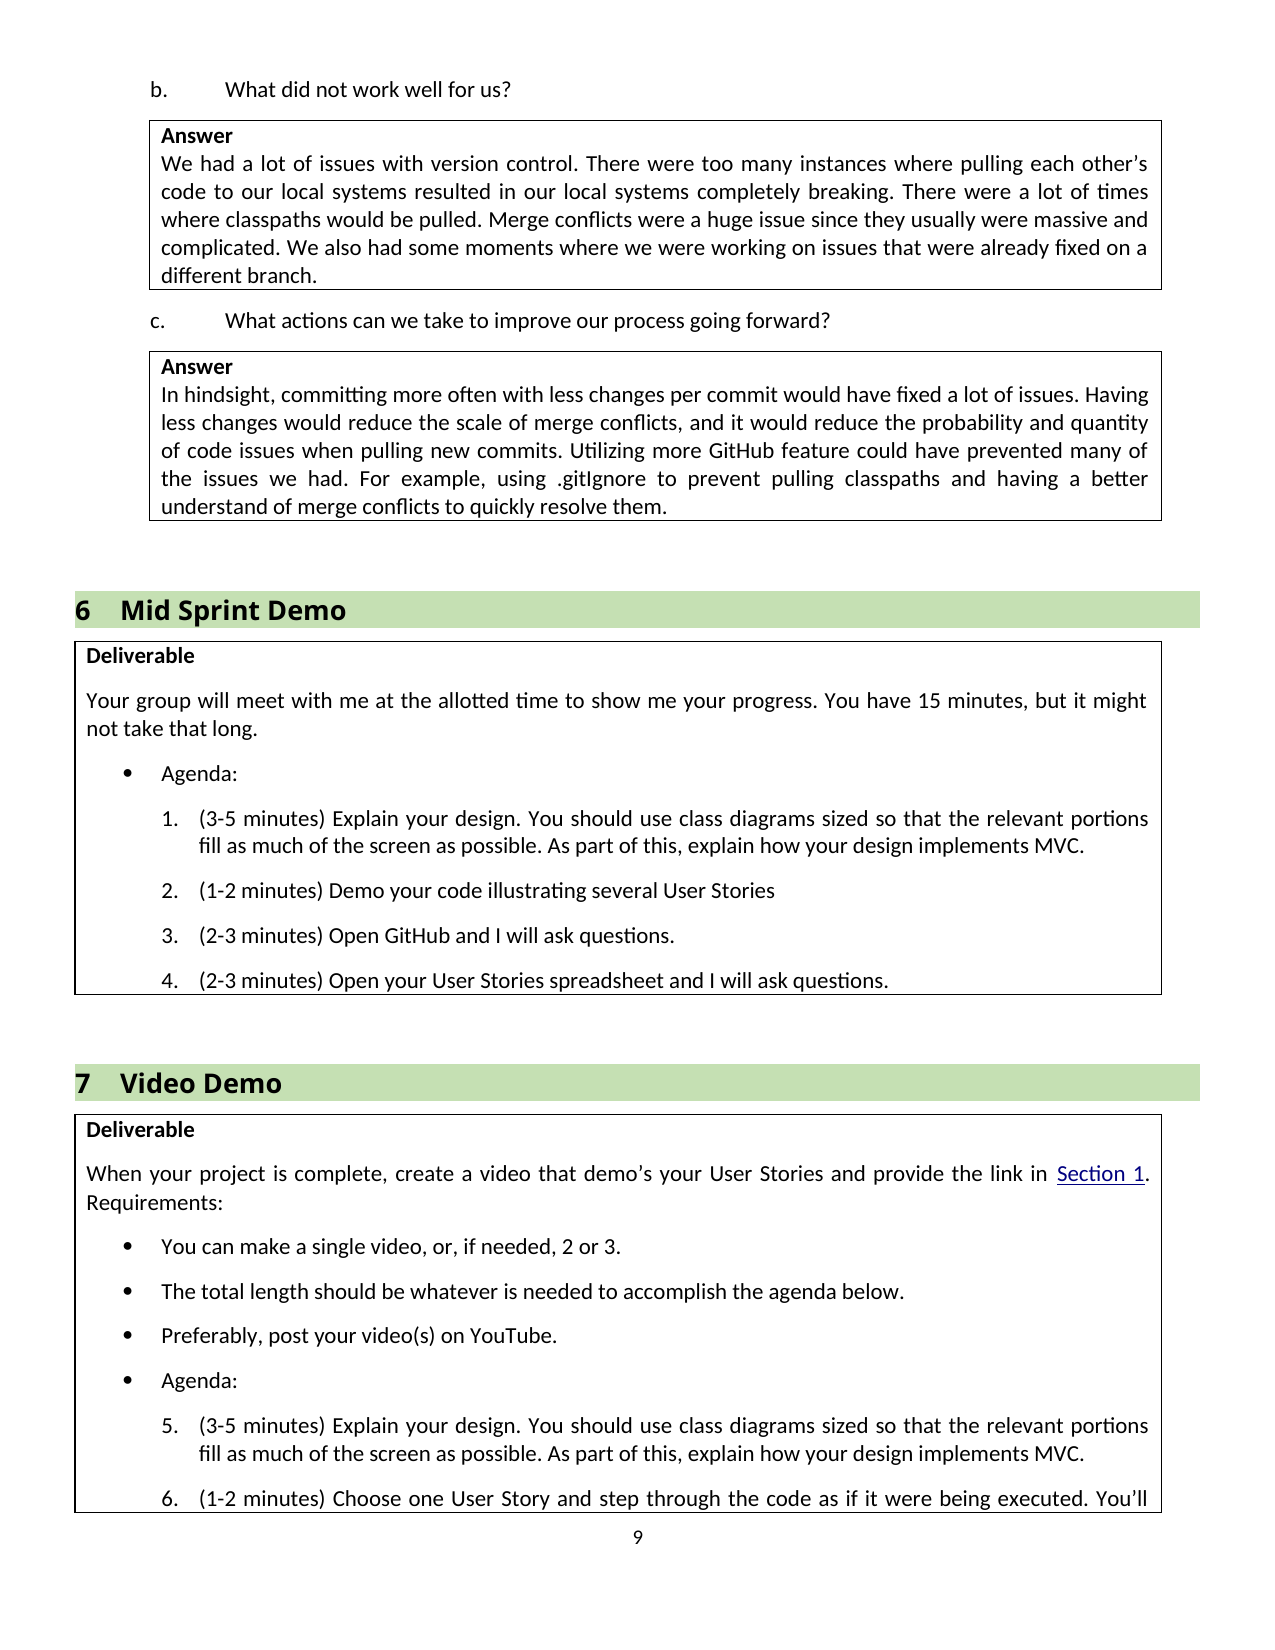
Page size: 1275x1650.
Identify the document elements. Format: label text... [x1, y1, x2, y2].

list What did not work well for us? [150, 75, 1200, 103]
table_header Deliverable When your project is complete, create a video that demo’s your User Stories and provide the link in Section 1. Requirements: You can make a single video, or, if needed, 2 or 3. The total length should be whatever is needed to accomplish the agenda below. Preferably, post your video(s) on YouTube. Agenda: (3-5 minutes) Explain your design. You should use class diagrams sized so that the relevant portions fill as much of the screen as possible. As part of this, explain how your design implements MVC. (1-2 minutes) Choose one User Story and step through the code as if it were being executed. You’ll [76, 1115, 1161, 1512]
table_header Deliverable Your group will meet with me at the allotted time to show me your progress. You have 15 minutes, but it might not take that long. Agenda: (3-5 minutes) Explain your design. You should use class diagrams sized so that the relevant portions fill as much of the screen as possible. As part of this, explain how your design implements MVC. (1-2 minutes) Demo your code illustrating several User Stories (2-3 minutes) Open GitHub and I will ask questions. (2-3 minutes) Open your User Stories spreadsheet and I will ask questions. [76, 642, 1161, 994]
subtitle Mid Sprint Demo [75, 591, 1200, 628]
subtitle Video Demo [75, 1064, 1200, 1101]
table_header Answer In hindsight, committing more often with less changes per commit would have fixed a lot of issues. Having less changes would reduce the scale of merge conflicts, and it would reduce the probability and quantity of code issues when pulling new commits. Utilizing more GitHub feature could have prevented many of the issues we had. For example, using .gitIgnore to prevent pulling classpaths and having a better understand of merge conflicts to quickly resolve them. [150, 352, 1161, 520]
list What actions can we take to improve our process going forward? [150, 307, 1200, 334]
table_header Answer We had a lot of issues with version control. There were too many instances where pulling each other’s code to our local systems resulted in our local systems completely breaking. There were a lot of times where classpaths would be pulled. Merge conflicts were a huge issue since they usually were massive and complicated. We also had some moments where we were working on issues that were already fixed on a different branch. [150, 121, 1161, 289]
